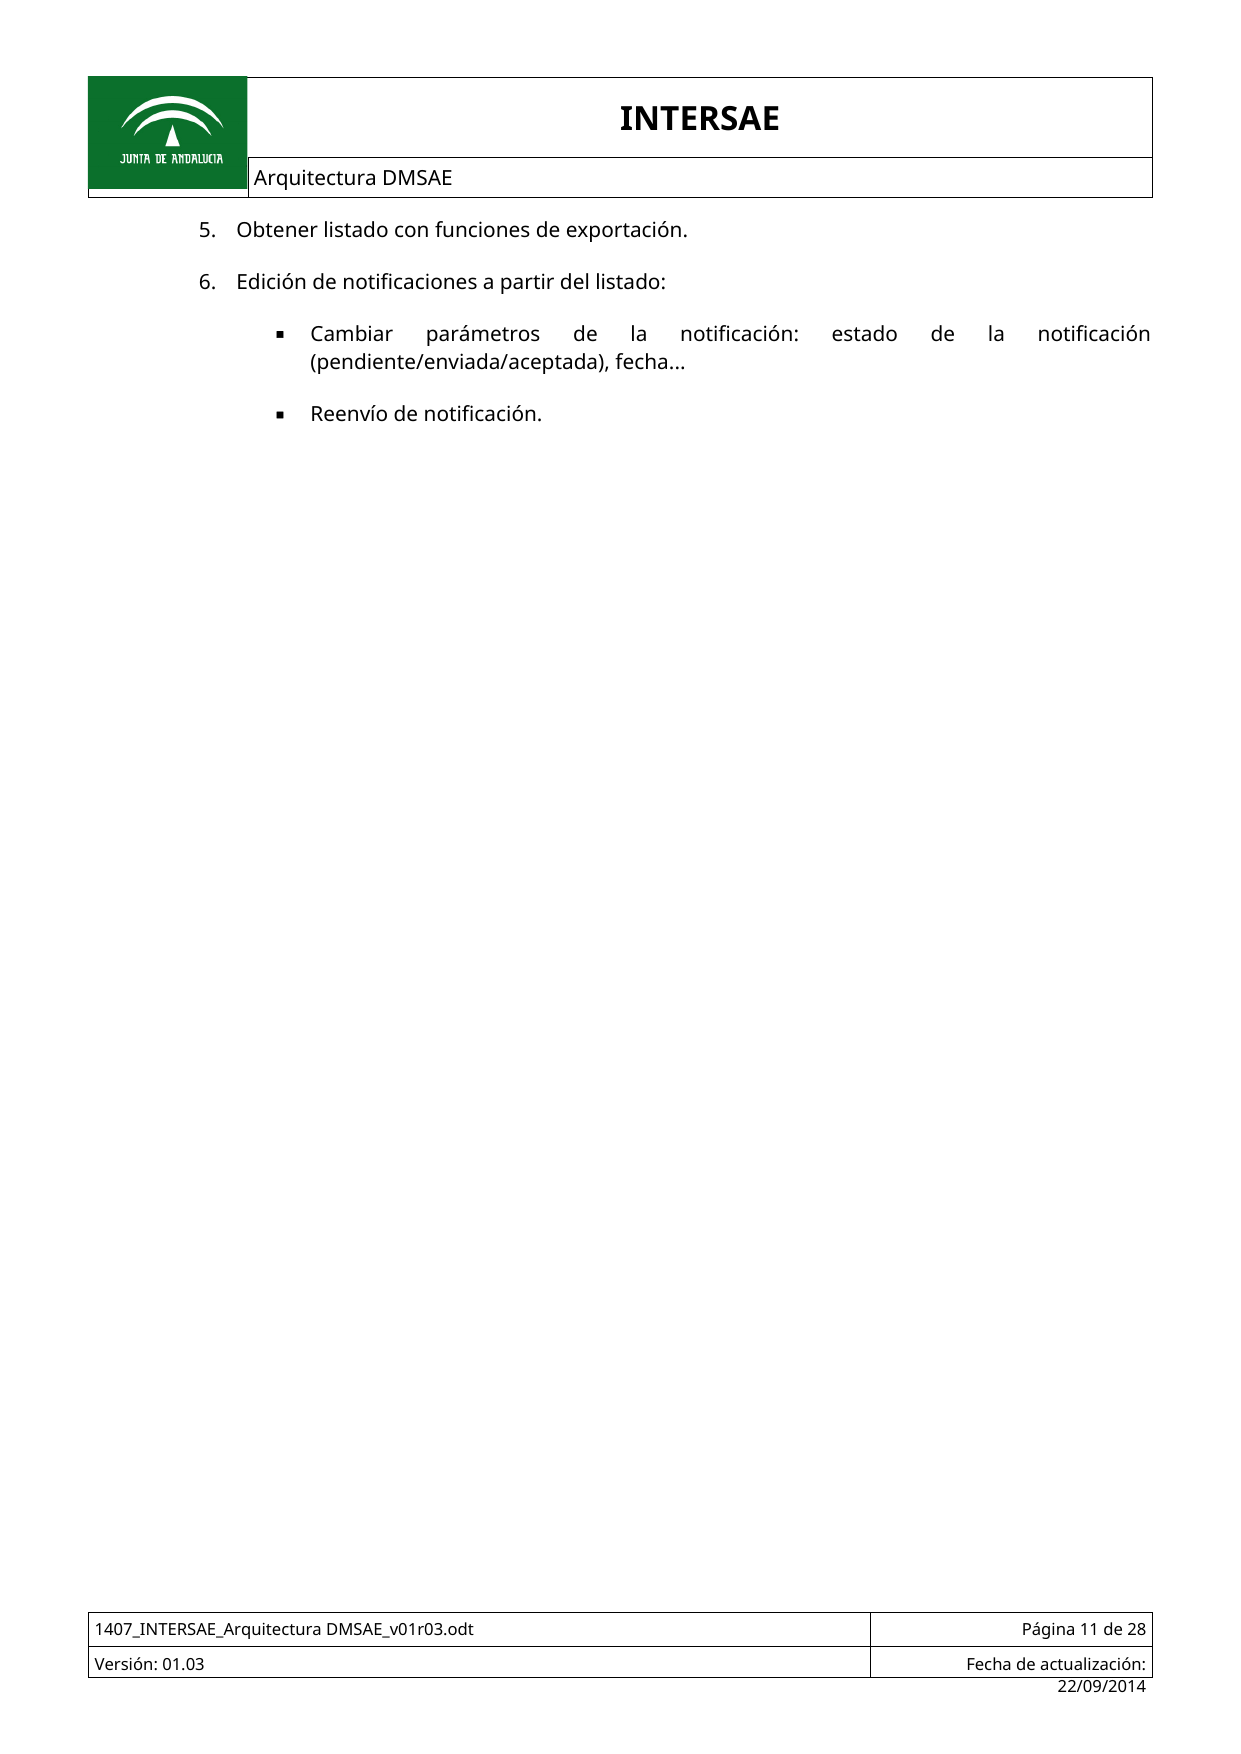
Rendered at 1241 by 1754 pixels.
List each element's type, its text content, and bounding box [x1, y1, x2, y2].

list Edición de notificaciones a partir del listado: [199, 267, 1152, 295]
list Obtener listado con funciones de exportación. [199, 215, 1152, 243]
picture [87, 76, 248, 189]
list Reenvío de notificación. [273, 399, 1152, 428]
list Cambiar parámetros de la notificación: estado de la notificación (pendiente/enviada/aceptada), fecha... [273, 319, 1152, 376]
